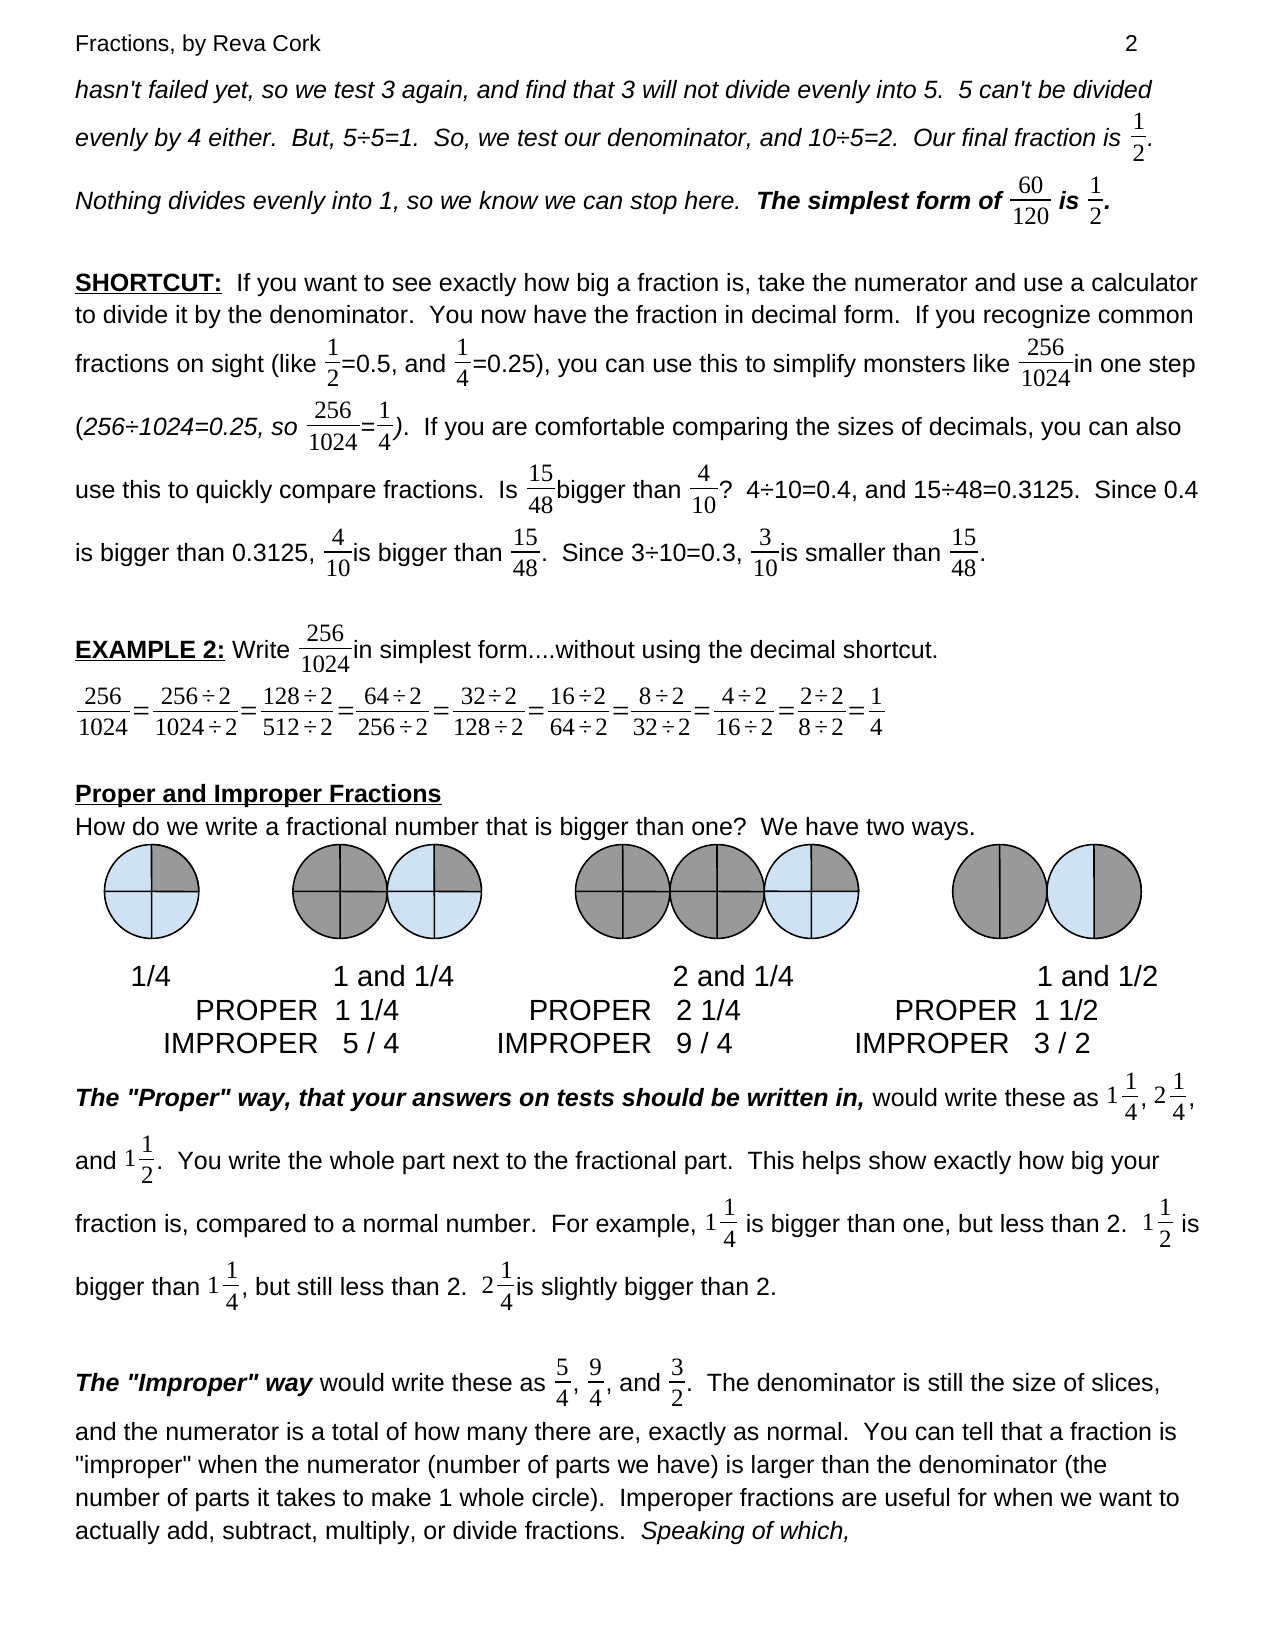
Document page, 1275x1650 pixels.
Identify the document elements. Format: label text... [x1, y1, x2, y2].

text How do we write a fractional number that is bigger than one? We have two ways. [75, 812, 1200, 840]
text The "Improper" way would write these as , , and . The denominator is still the size of slices, and the numerator is a total of how many there are, exactly as normal. You can tell that a fraction is "improper" when the numerator (number of parts we have) is larger than the denominator (the number of parts it takes to make 1 whole circle). Imperoper fractions are useful for when we want to actually add, subtract, multiply, or divide fractions. Speaking of which, [75, 1353, 1200, 1544]
text EXAMPLE 2: Write in simplest form....without using the decimal shortcut. [75, 619, 1200, 678]
text Proper and Improper Fractions [75, 778, 1200, 807]
text SHORTCUT: If you want to see exactly how big a fraction is, take the numerator and use a calculator to divide it by the denominator. You now have the fraction in decimal form. If you recognize common fractions on sight (like =0.5, and =0.25), you can use this to simplify monsters like in one step (256÷1024=0.25, so =). If you are comfortable comparing the sizes of decimals, you can also use this to quickly compare fractions. Is bigger than ? 4÷10=0.4, and 15÷48=0.3125. Since 0.4 is bigger than 0.3125, is bigger than . Since 3÷10=0.3, is smaller than . [75, 267, 1200, 582]
text hasn't failed yet, so we test 3 again, and find that 3 will not divide evenly into 5. 5 can't be divided evenly by 4 either. But, 5÷5=1. So, we test our denominator, and 10÷5=2. Our final fraction is . Nothing divides evenly into 1, so we know we can stop here. The simplest form of is . [75, 75, 1200, 230]
text The "Proper" way, that your answers on tests should be written in, would write these as , , and . You write the whole part next to the fractional part. This helps show exactly how big your fraction is, compared to a normal number. For example, is bigger than one, but less than 2. is bigger than , but still less than 2. is slightly bigger than 2. [75, 1067, 1200, 1316]
